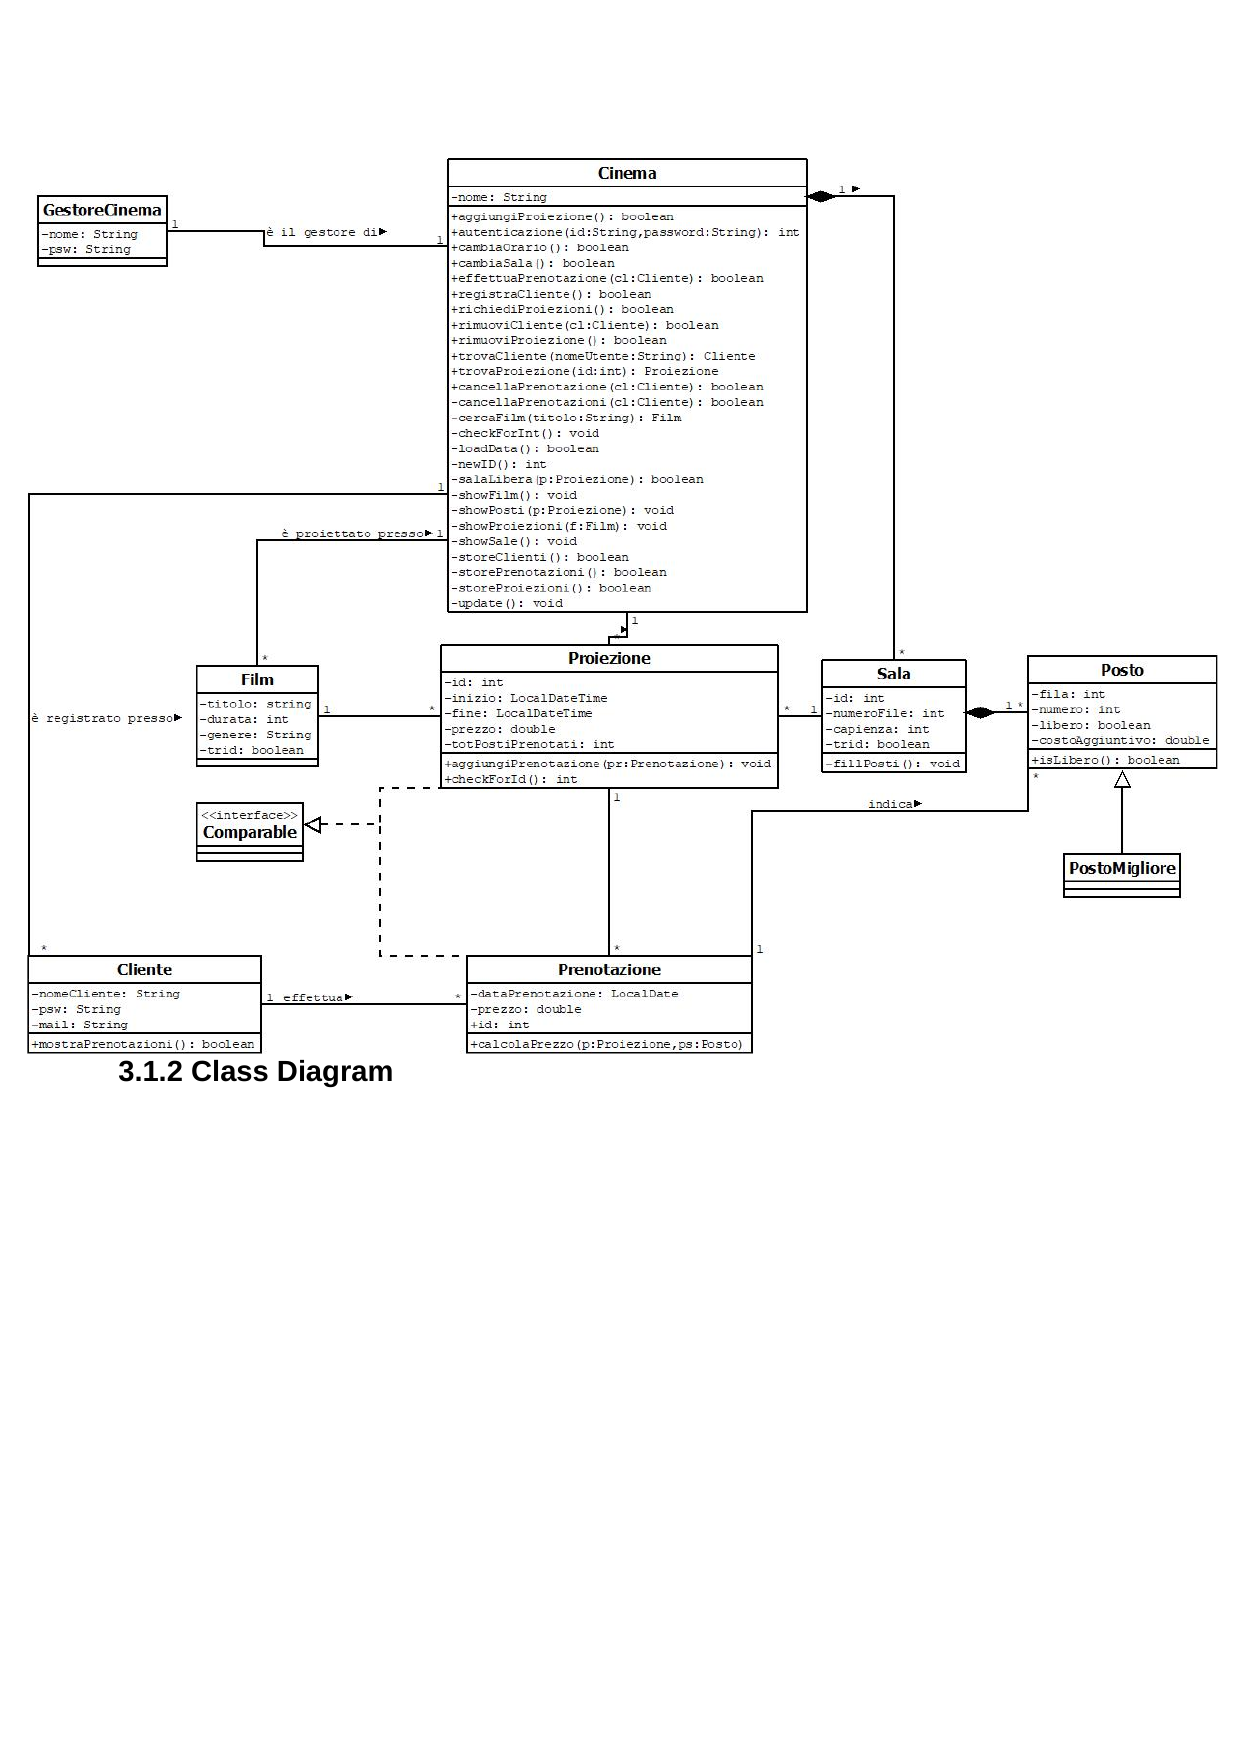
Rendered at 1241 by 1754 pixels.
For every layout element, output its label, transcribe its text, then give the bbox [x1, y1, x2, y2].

subtitle [118, 133, 1122, 158]
subtitle 3.1.2 Class Diagram [118, 1054, 1122, 1087]
